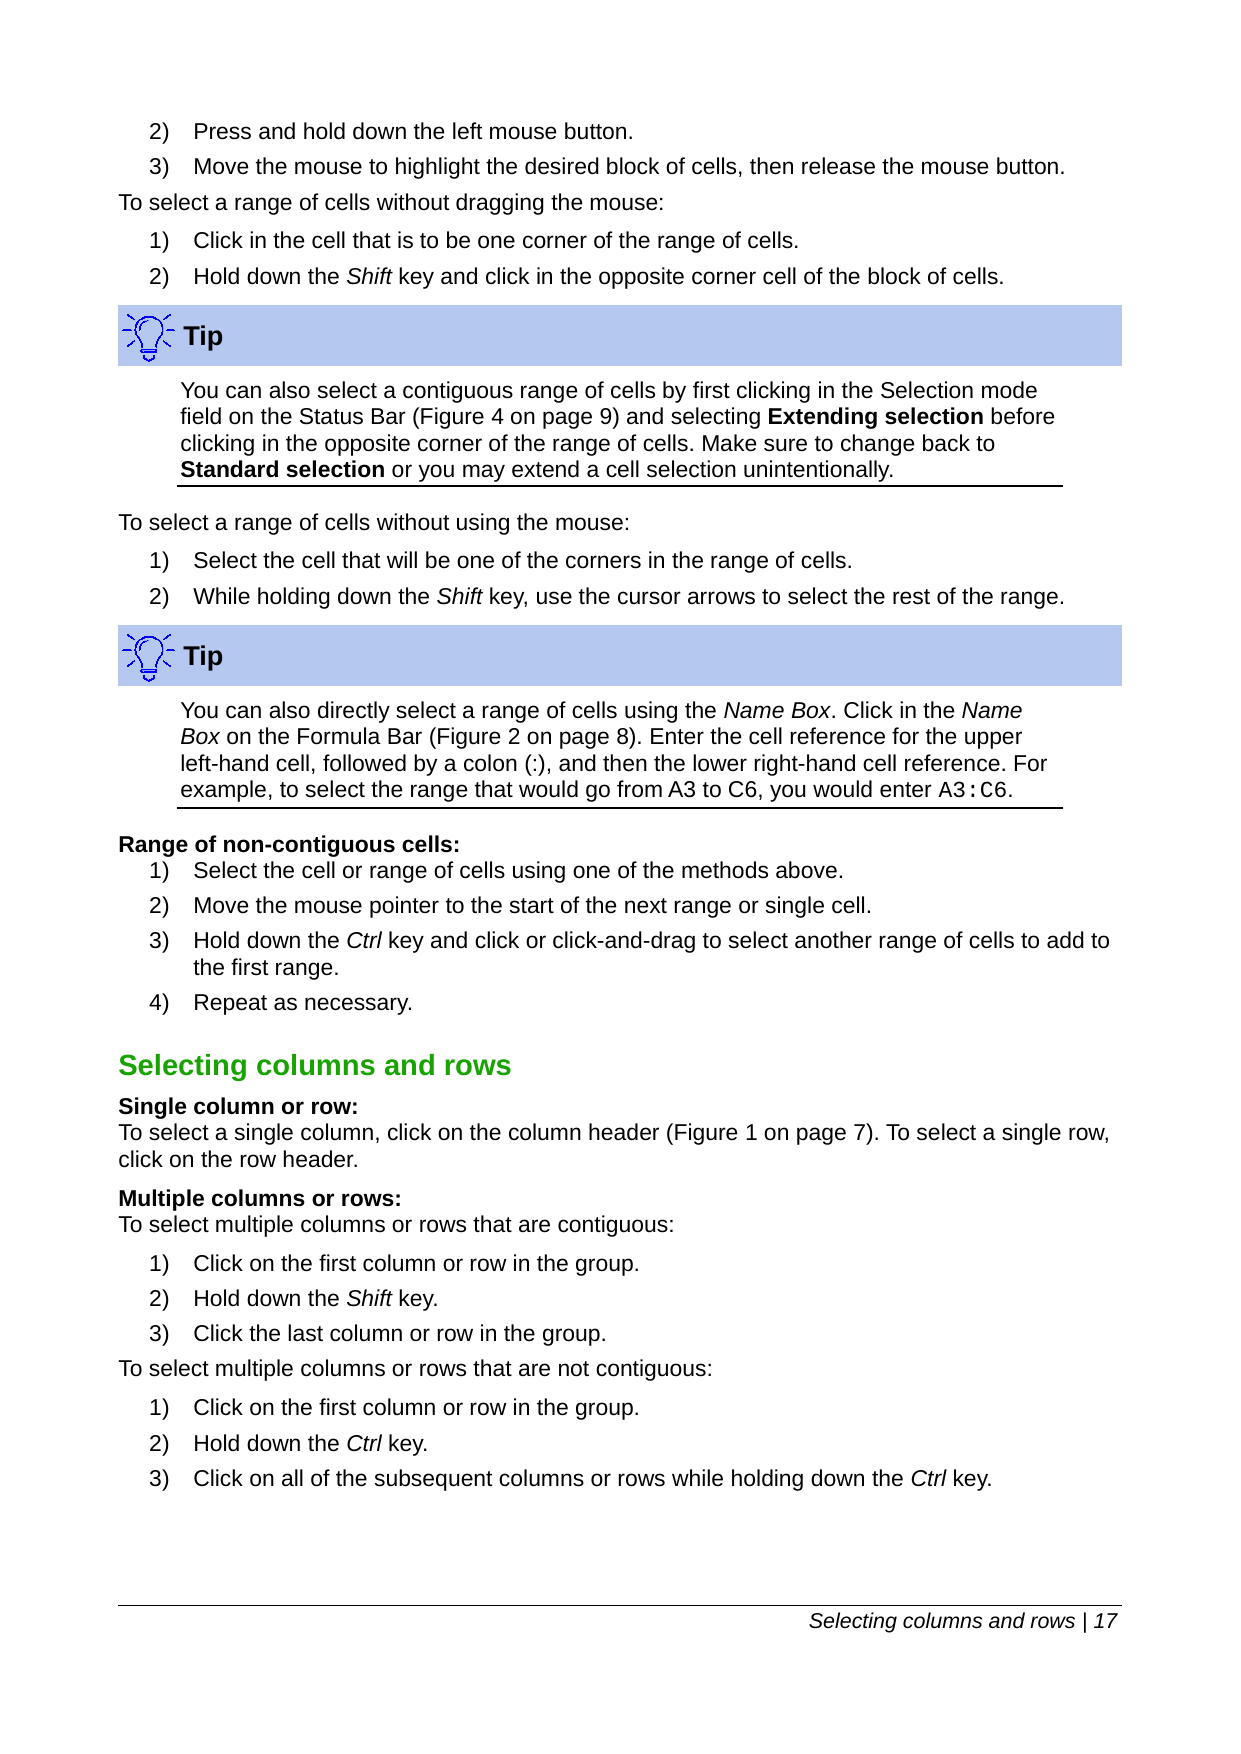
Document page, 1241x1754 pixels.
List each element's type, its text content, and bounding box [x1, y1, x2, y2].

list Click on the first column or row in the group. [169, 1250, 1122, 1276]
list Click the last column or row in the group. [169, 1320, 1122, 1347]
list Press and hold down the left mouse button. [169, 118, 1122, 144]
list To select a range of cells without dragging the mouse: [118, 188, 1122, 215]
text Multiple columns or rows: [118, 1184, 1122, 1211]
list To select multiple columns or rows that are not contiguous: [118, 1355, 1122, 1382]
list Select the cell that will be one of the corners in the range of cells. [169, 547, 1122, 574]
picture [119, 626, 179, 686]
subtitle Tip [118, 305, 1122, 366]
text You can also directly select a range of cells using the Name Box. Click in the Name Box on the Formula Bar (Figure 2 on page 8). Enter the cell reference for the upper left-hand cell, followed by a colon (:), and then the lower right-hand cell reference. For example, to select the range that would go from A3 to C6, you would enter A3:C6. [177, 694, 1063, 807]
list Move the mouse to highlight the desired block of cells, then release the mouse button. [169, 153, 1122, 180]
list Click in the cell that is to be one corner of the range of cells. [169, 227, 1122, 254]
text Range of non-contiguous cells: [118, 831, 1122, 857]
text Single column or row: [118, 1093, 1122, 1119]
list Hold down the Ctrl key. [169, 1429, 1122, 1456]
list While holding down the Shift key, use the cursor arrows to select the rest of the range. [169, 583, 1122, 609]
list Hold down the Shift key and click in the opposite corner cell of the block of cells. [169, 263, 1122, 289]
subtitle Selecting columns and rows [118, 1048, 1122, 1081]
list Select the cell or range of cells using one of the methods above. [169, 857, 1122, 883]
text You can also select a contiguous range of cells by first clicking in the Selection mode field on the Status Bar (Figure 4 on page 9) and selecting Extending selection before clicking in the opposite corner of the range of cells. Make sure to change back to Standard selection or you may extend a cell selection unintentionally. [177, 374, 1063, 485]
text To select a single column, click on the column header (Figure 1 on page 7). To select a single row, click on the row header. [118, 1119, 1122, 1172]
subtitle Tip [118, 625, 1122, 686]
list Hold down the Ctrl key and click or click-and-drag to select another range of cells to add to the first range. [169, 927, 1122, 980]
list To select a range of cells without using the mouse: [118, 508, 1122, 535]
list Hold down the Shift key. [169, 1285, 1122, 1311]
list Repeat as necessary. [169, 989, 1122, 1015]
picture [119, 306, 179, 366]
list Move the mouse pointer to the start of the next range or single cell. [169, 892, 1122, 918]
list To select multiple columns or rows that are contiguous: [118, 1211, 1122, 1237]
list Click on the first column or row in the group. [169, 1394, 1122, 1421]
list Click on all of the subsequent columns or rows while holding down the Ctrl key. [169, 1465, 1122, 1491]
